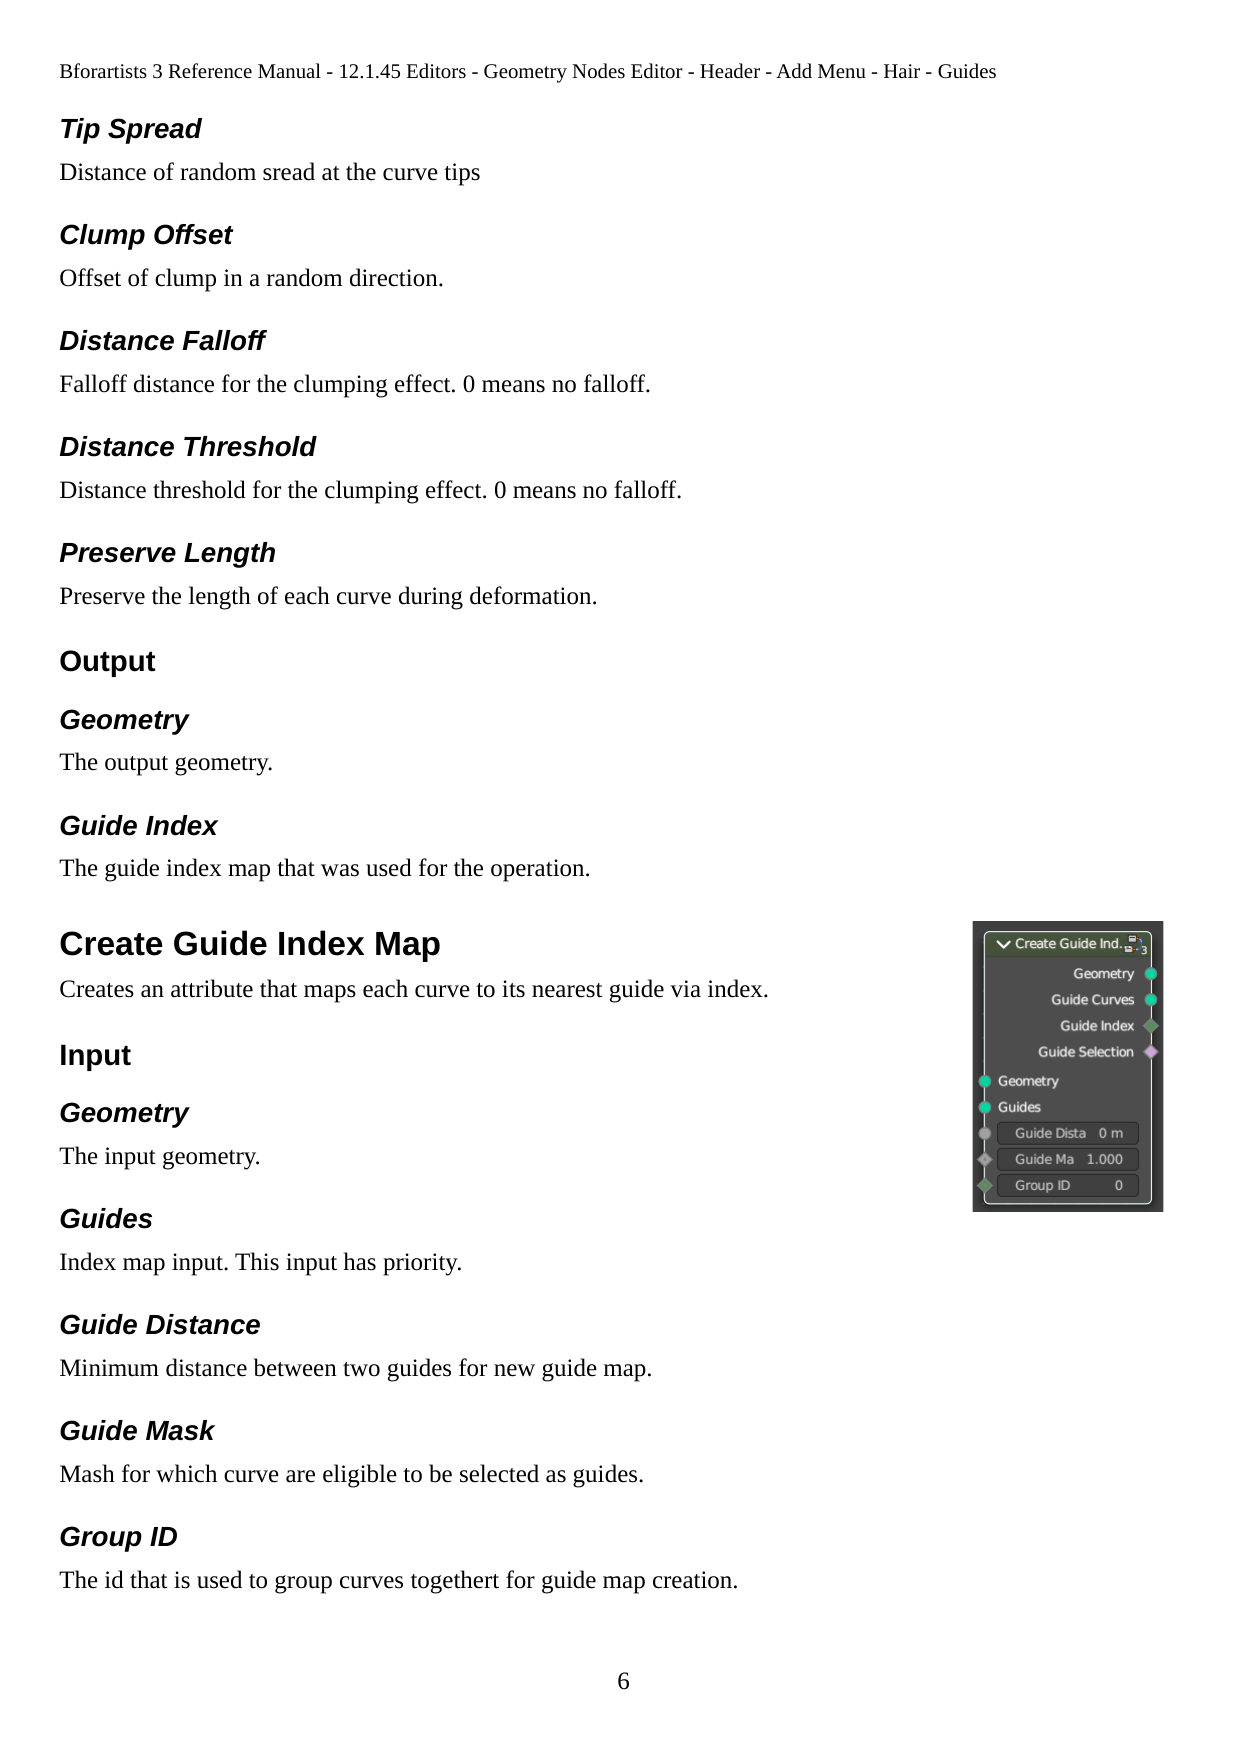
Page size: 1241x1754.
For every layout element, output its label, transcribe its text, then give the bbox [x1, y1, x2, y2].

text The guide index map that was used for the operation. [59, 853, 1181, 882]
subtitle Guides [59, 1203, 1181, 1235]
subtitle Guide Distance [59, 1309, 1181, 1341]
subtitle [1164, 923, 1181, 962]
subtitle Guide Index [59, 809, 1181, 841]
subtitle Geometry [59, 703, 1181, 735]
subtitle Output [59, 644, 1181, 678]
picture [972, 921, 1164, 1212]
text Mash for which curve are eligible to be selected as guides. [59, 1459, 1181, 1488]
text The input geometry. [59, 1141, 972, 1170]
subtitle Preserve Length [59, 536, 1181, 568]
subtitle Tip Spread [59, 113, 1181, 144]
text Creates an attribute that maps each curve to its nearest guide via index. [59, 974, 972, 1003]
subtitle Distance Threshold [59, 430, 1181, 462]
text [1164, 1141, 1181, 1170]
subtitle Guide Mask [59, 1415, 1181, 1447]
subtitle Distance Falloff [59, 324, 1181, 356]
text Minimum distance between two guides for new guide map. [59, 1353, 1181, 1382]
subtitle Group ID [59, 1521, 1181, 1552]
subtitle [1164, 1097, 1181, 1129]
text Distance of random sread at the curve tips [59, 157, 1181, 186]
text The output geometry. [59, 747, 1181, 776]
subtitle Create Guide Index Map [59, 923, 972, 962]
text Falloff distance for the clumping effect. 0 means no falloff. [59, 369, 1181, 398]
text Preserve the length of each curve during deformation. [59, 581, 1181, 609]
text The id that is used to group curves togethert for guide map creation. [59, 1565, 1181, 1594]
subtitle Input [59, 1038, 972, 1072]
text Index map input. This input has priority. [59, 1247, 1181, 1276]
text Distance threshold for the clumping effect. 0 means no falloff. [59, 475, 1181, 503]
subtitle [1164, 1038, 1181, 1072]
subtitle Clump Offset [59, 218, 1181, 250]
text Offset of clump in a random direction. [59, 263, 1181, 292]
subtitle Geometry [59, 1097, 972, 1129]
